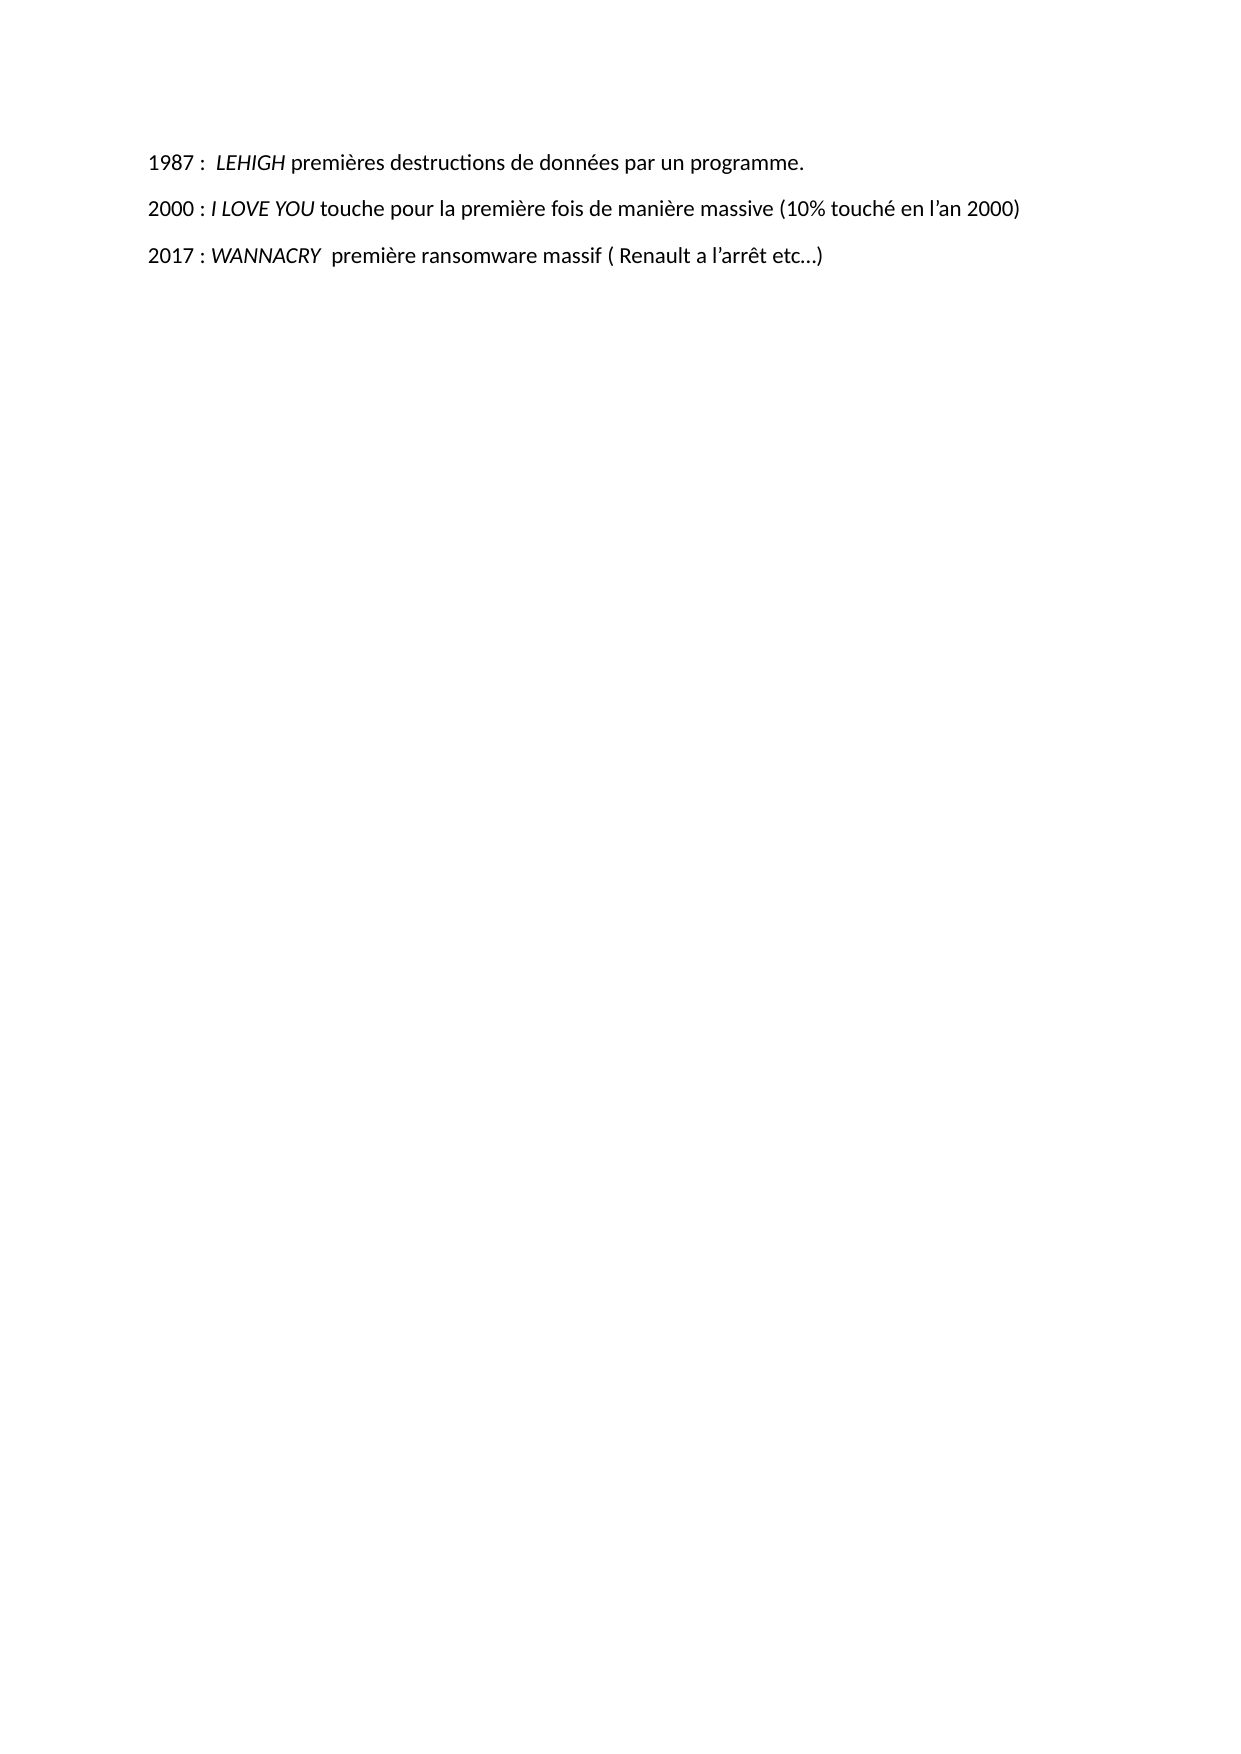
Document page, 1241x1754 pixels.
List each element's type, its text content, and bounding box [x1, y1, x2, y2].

text 1987 : LEHIGH premières destructions de données par un programme. [148, 148, 1093, 176]
text 2017 : WANNACRY première ransomware massif ( Renault a l’arrêt etc…) [148, 241, 1093, 269]
text 2000 : I LOVE YOU touche pour la première fois de manière massive (10% touché en l’an 2000) [148, 194, 1093, 222]
